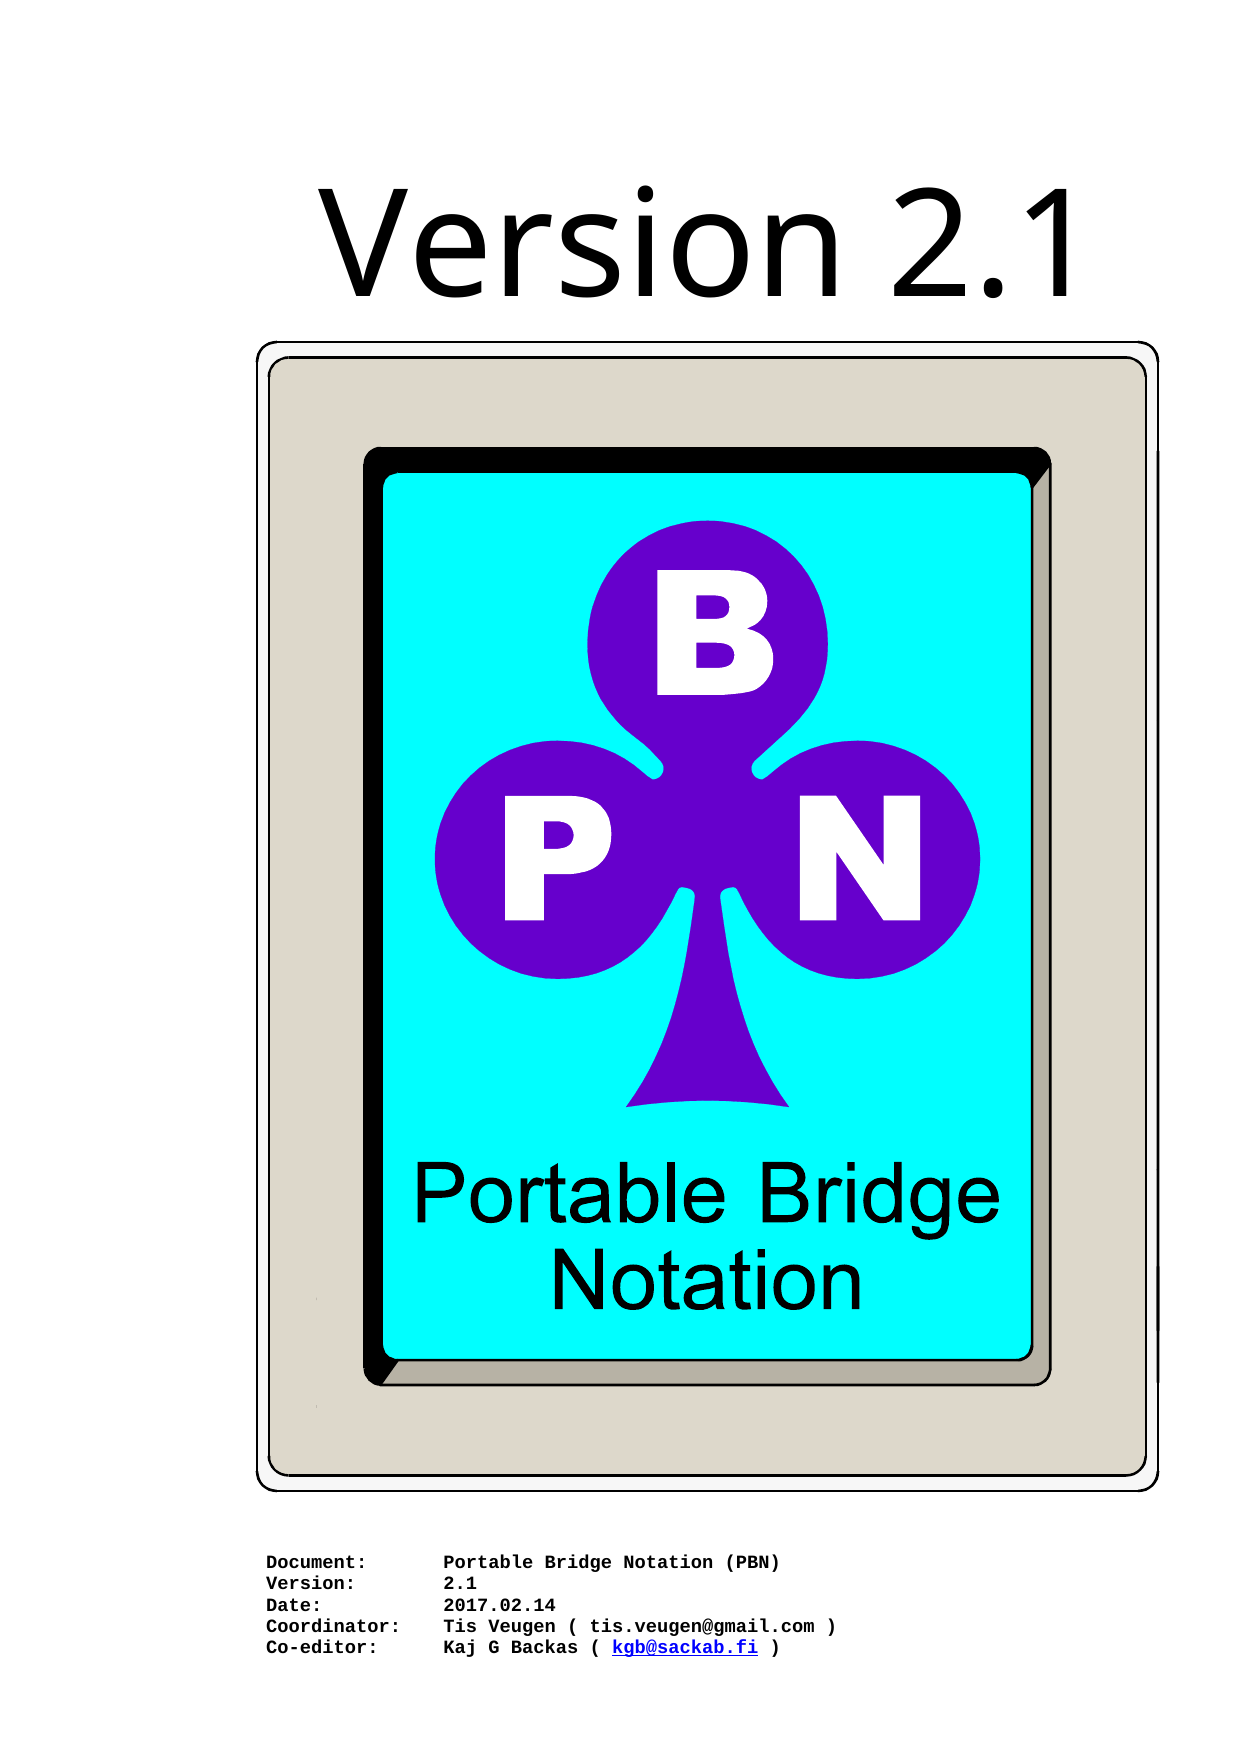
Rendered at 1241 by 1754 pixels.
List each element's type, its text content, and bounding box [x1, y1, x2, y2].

text Co-editor: Kaj G Backas ( kgb@sackab.fi ) [266, 1638, 1181, 1659]
text Version 2.1 [236, 112, 1181, 1519]
text Date: 2017.02.14 [266, 1595, 1181, 1617]
text Document: Portable Bridge Notation (PBN) [266, 1532, 1181, 1574]
text Coordinator: Tis Veugen ( tis.veugen@gmail.com ) [266, 1617, 1181, 1638]
text Version: 2.1 [266, 1574, 1181, 1595]
